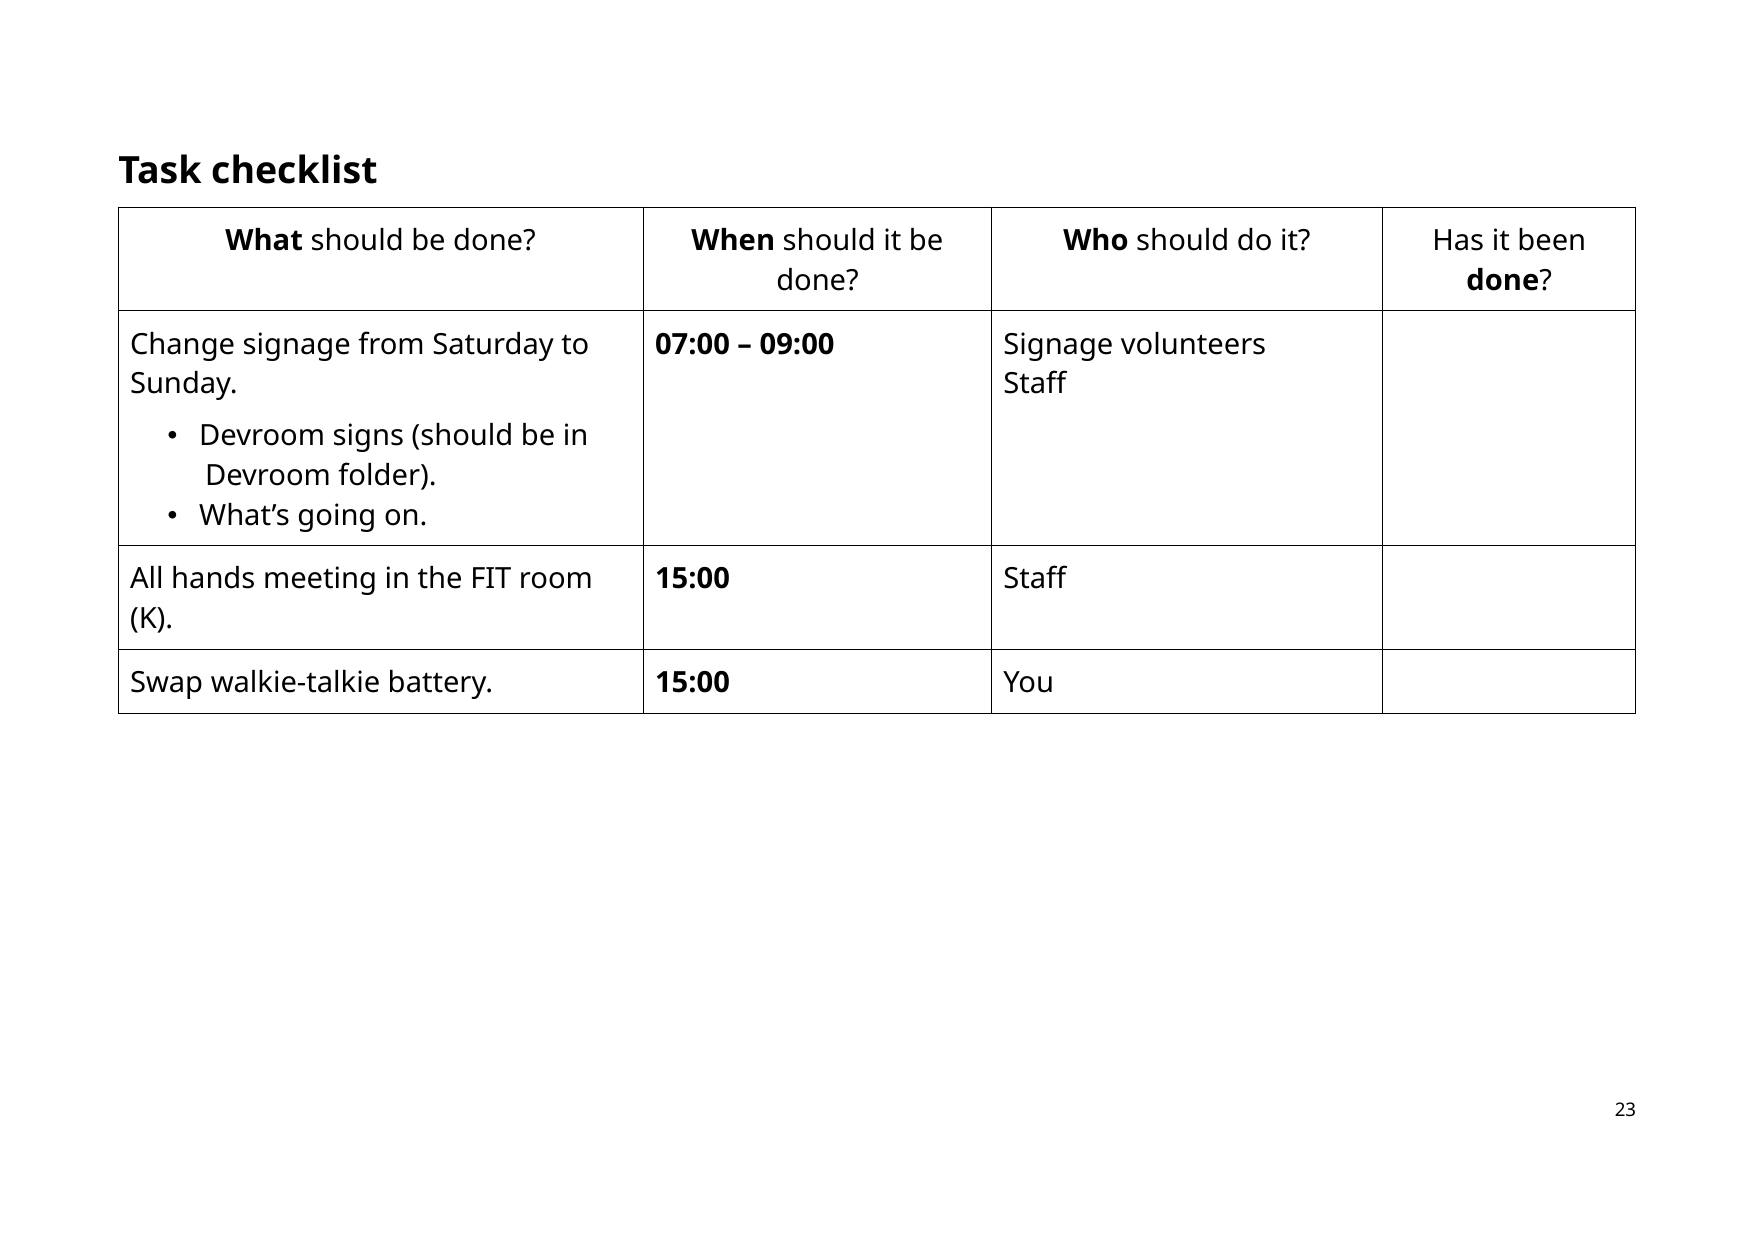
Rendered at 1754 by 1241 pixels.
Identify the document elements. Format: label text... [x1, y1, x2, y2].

table_cell All hands meeting in the FIT room (K). [119, 546, 643, 649]
table_cell 07:00 – 09:00 [644, 311, 991, 545]
table_cell [1383, 546, 1635, 649]
table_cell Staff [992, 546, 1382, 649]
table_cell [1383, 650, 1635, 713]
table_cell [1383, 311, 1635, 545]
table_cell Signage volunteers Staff [992, 311, 1382, 545]
table_cell Change signage from Saturday to Sunday. Devroom signs (should be in Devroom folder). What’s going on. [119, 311, 643, 545]
table_cell Swap walkie-talkie battery. [119, 650, 643, 713]
table_header What should be done? [119, 208, 643, 310]
table_cell 15:00 [644, 650, 991, 713]
subtitle Task checklist [118, 143, 1636, 194]
table_header When should it be done? [644, 208, 991, 310]
table_header Has it been done? [1383, 208, 1635, 310]
table_header Who should do it? [992, 208, 1382, 310]
table_cell 15:00 [644, 546, 991, 649]
table_cell You [992, 650, 1382, 713]
